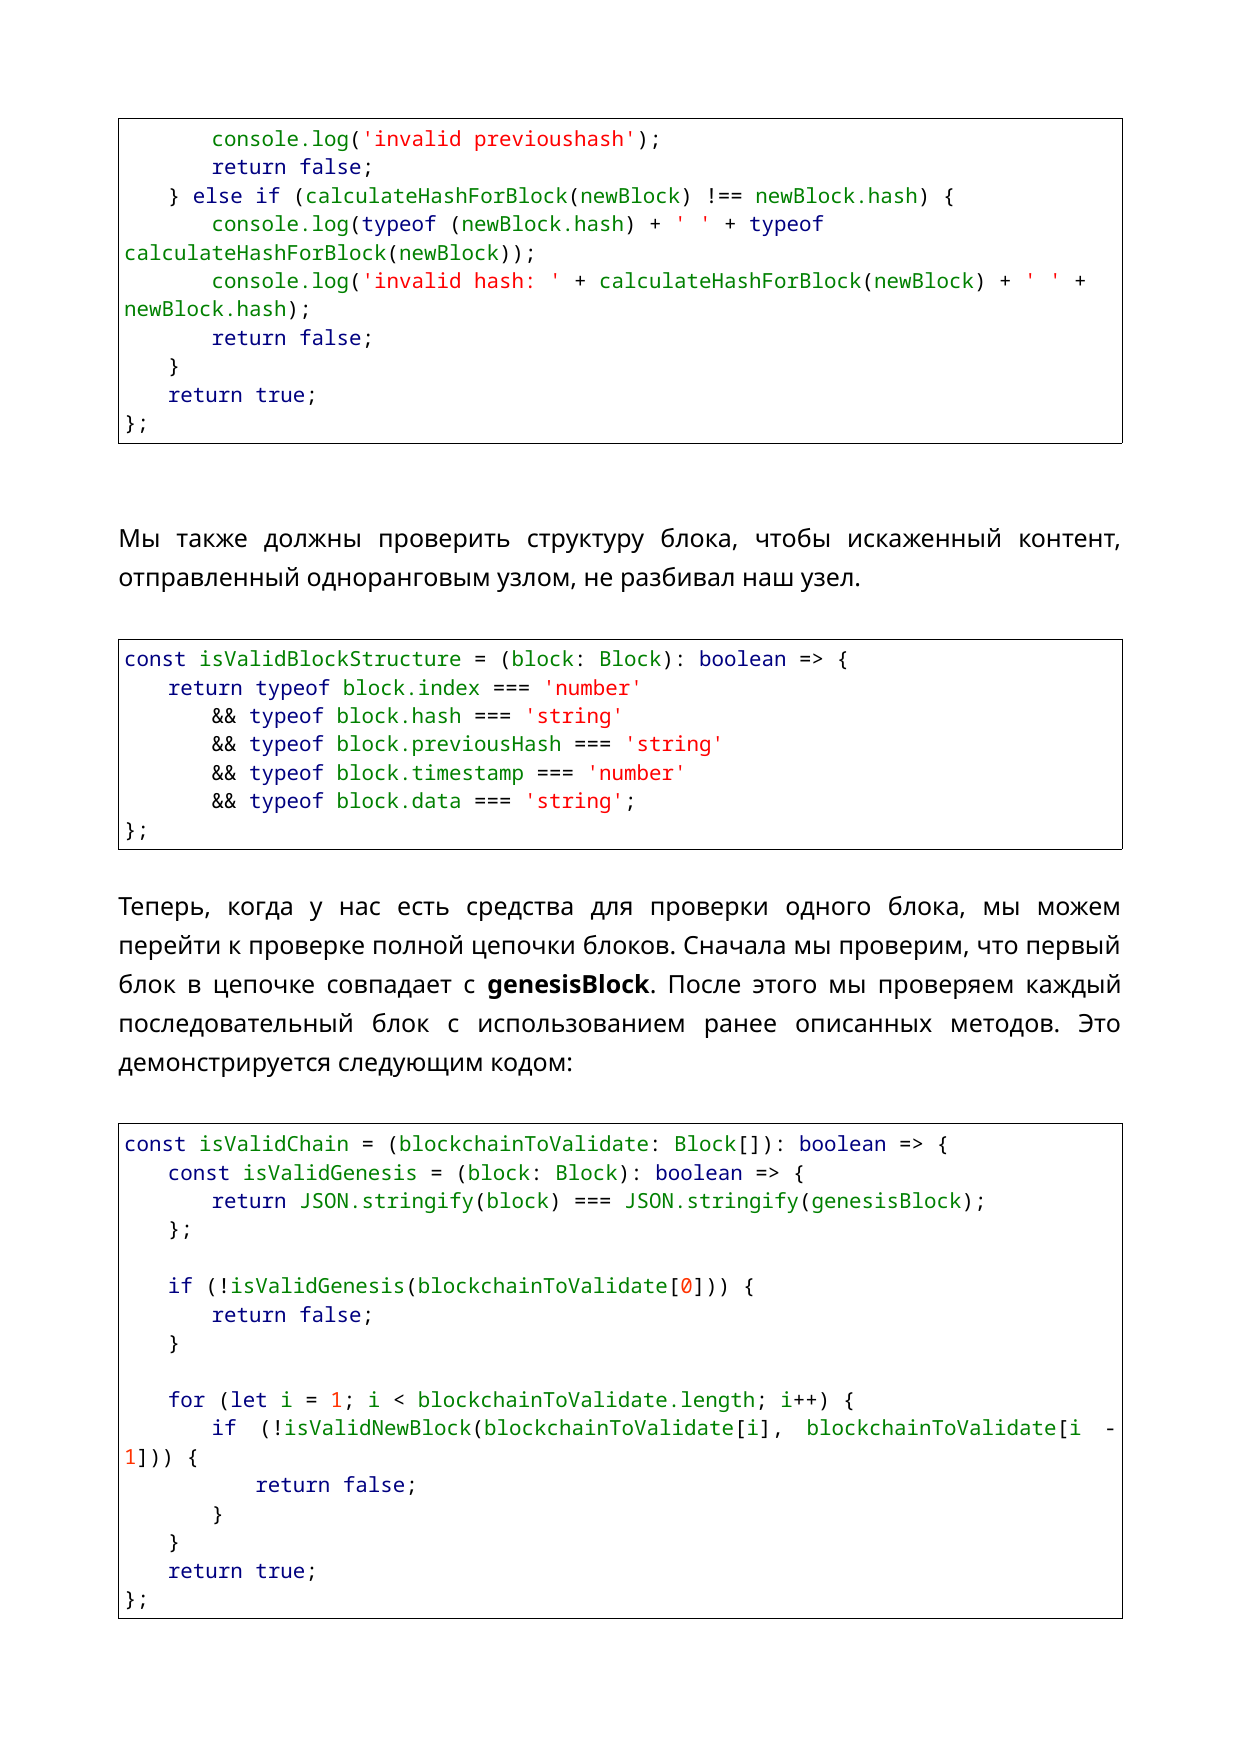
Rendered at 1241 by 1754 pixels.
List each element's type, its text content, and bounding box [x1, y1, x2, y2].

table_header console.log('invalid previoushash'); return false; } else if (calculateHashForBlock(newBlock) !== newBlock.hash) { console.log(typeof (newBlock.hash) + ' ' + typeof calculateHashForBlock(newBlock)); console.log('invalid hash: ' + calculateHashForBlock(newBlock) + ' ' + newBlock.hash); return false; } return true; }; [119, 119, 1122, 442]
table_header const isValidBlockStructure = (block: Block): boolean => { return typeof block.index === 'number' && typeof block.hash === 'string' && typeof block.previousHash === 'string' && typeof block.timestamp === 'number' && typeof block.data === 'string'; }; [119, 640, 1122, 849]
text Теперь, когда у нас есть средства для проверки одного блока, мы можем перейти к проверке полной цепочки блоков. Сначала мы проверим, что первый блок в цепочке совпадает с genesisBlock. После этого мы проверяем каждый последовательный блок с использованием ранее описанных методов. Это демонстрируется следующим кодом: [118, 888, 1122, 1079]
table_header const isValidChain = (blockchainToValidate: Block[]): boolean => { const isValidGenesis = (block: Block): boolean => { return JSON.stringify(block) === JSON.stringify(genesisBlock); }; if (!isValidGenesis(blockchainToValidate[0])) { return false; } for (let i = 1; i < blockchainToValidate.length; i++) { if (!isValidNewBlock(blockchainToValidate[i], blockchainToValidate[i - 1])) { return false; } } return true; }; [119, 1124, 1122, 1618]
text Мы также должны проверить структуру блока, чтобы искаженный контент, отправленный одноранговым узлом, не разбивал наш узел. [118, 521, 1122, 594]
